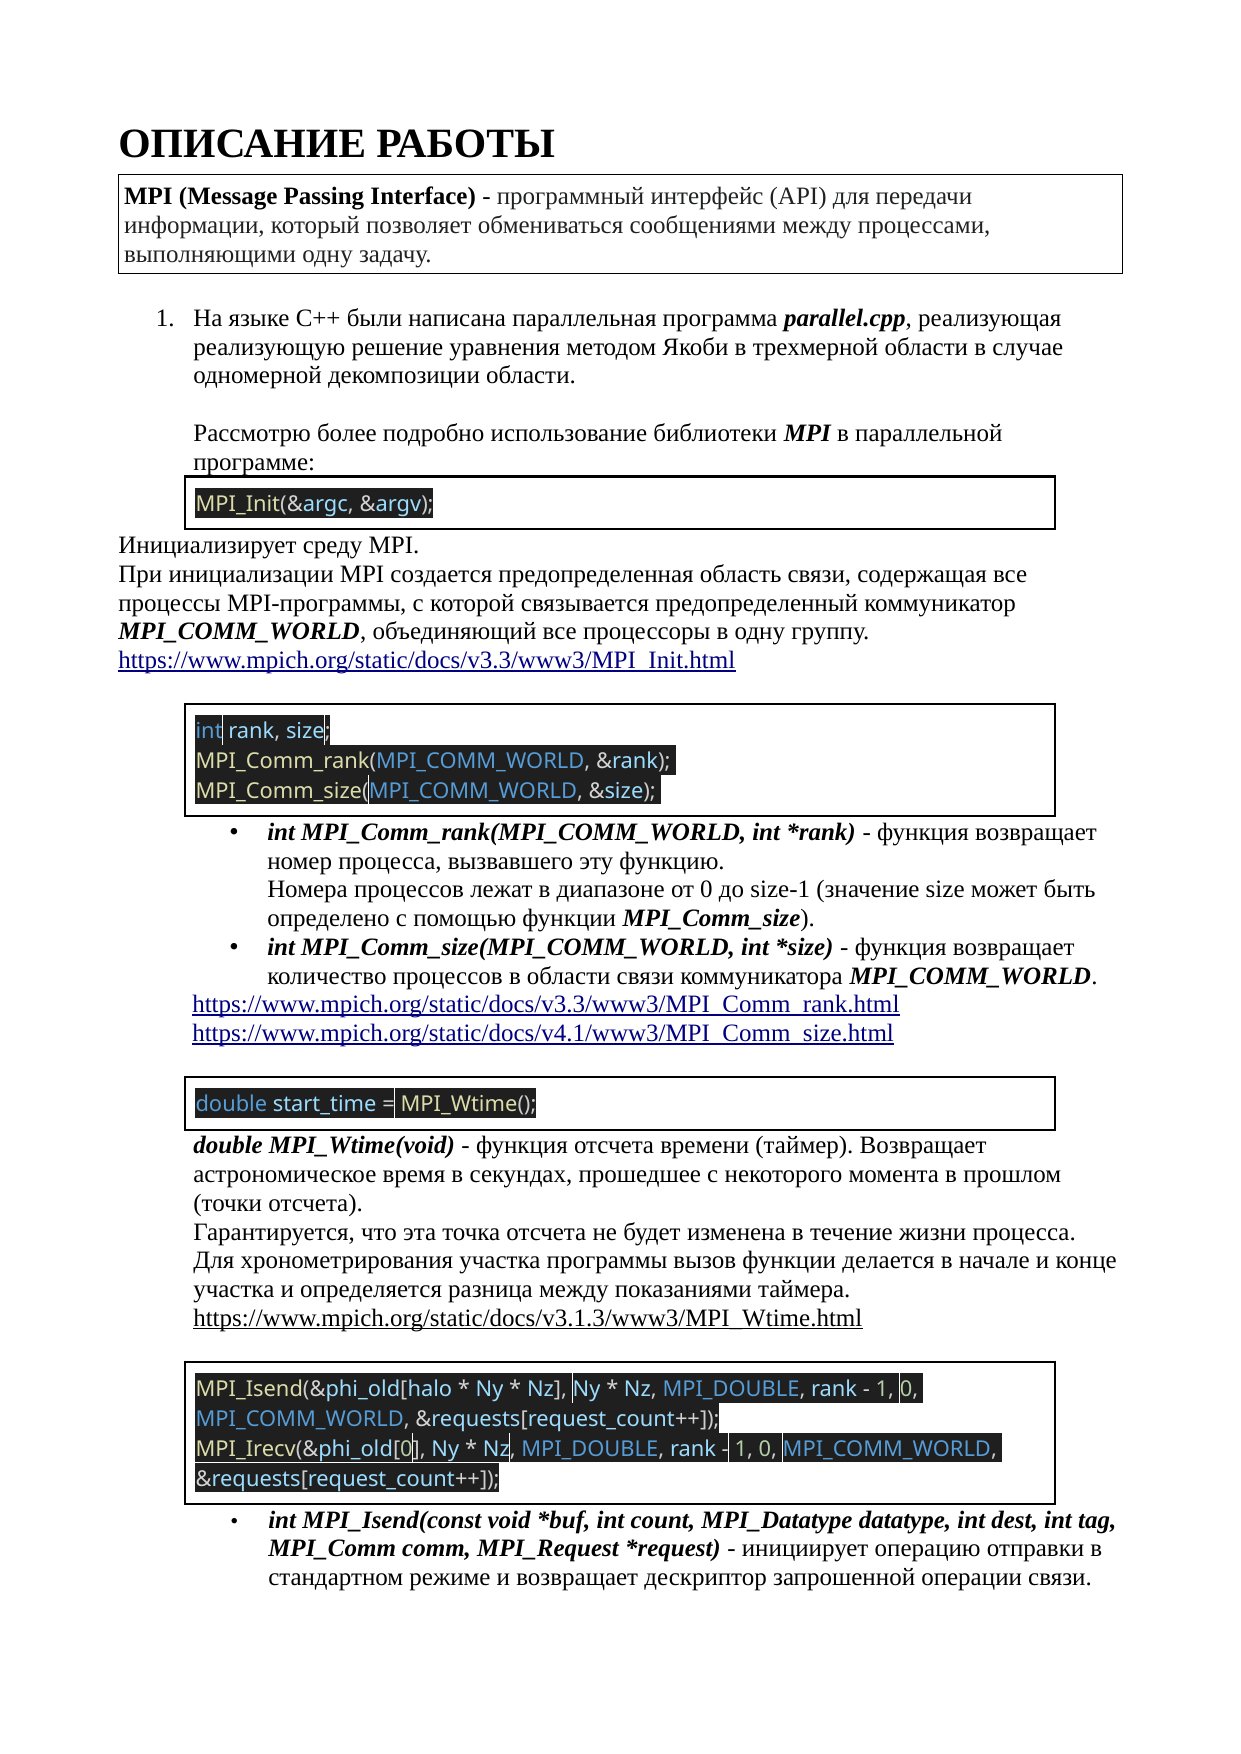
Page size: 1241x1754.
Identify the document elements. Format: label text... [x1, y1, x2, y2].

table_header double start_time = MPI_Wtime(); [186, 1078, 1054, 1128]
text double MPI_Wtime(void) - функция отсчета времени (таймер). Возвращает астрономическое время в секундах, прошедшее с некоторого момента в прошлом (точки отсчета). [193, 1131, 1122, 1217]
list int MPI_Comm_size(MPI_COMM_WORLD, int *size) - функция возвращает количество процессов в области связи коммуникатора MPI_COMM_WORLD. [229, 932, 1122, 989]
text https://www.mpich.org/static/docs/v3.3/www3/MPI_Comm_rank.html [118, 989, 1122, 1018]
subtitle ОПИСАНИЕ РАБОТЫ [118, 118, 1122, 166]
table_header MPI_Isend(&phi_old[halo * Ny * Nz], Ny * Nz, MPI_DOUBLE, rank - 1, 0, MPI_COMM_WORLD, &requests[request_count++]); MPI_Irecv(&phi_old[0], Ny * Nz, MPI_DOUBLE, rank - 1, 0, MPI_COMM_WORLD, &requests[request_count++]); [186, 1363, 1054, 1503]
text https://www.mpich.org/static/docs/v3.1.3/www3/MPI_Wtime.html [193, 1303, 1122, 1332]
text Рассмотрю более подробно использование библиотеки MPI в параллельной программе: [193, 418, 1122, 475]
list Номера процессов лежат в диапазоне от 0 до size-1 (значение size может быть определено с помощью функции MPI_Comm_size). [229, 874, 1122, 932]
text Гарантируется, что эта точка отсчета не будет изменена в течение жизни процесса. Для хронометрирования участка программы вызов функции делается в начале и конце участка и определяется разница между показаниями таймера. [193, 1217, 1122, 1303]
list Инициализирует среду MPI. [118, 530, 1122, 559]
list int MPI_Isend(const void *buf, int count, MPI_Datatype datatype, int dest, int tag, MPI_Comm comm, MPI_Request *request) - инициирует операцию отправки в стандартном режиме и возвращает дескриптор запрошенной операции связи. [231, 1505, 1122, 1591]
list https://www.mpich.org/static/docs/v3.3/www3/MPI_Init.html [118, 645, 1122, 674]
list На языке С++ были написана параллельная программа parallel.cpp, реализующая реализующую решение уравнения методом Якоби в трехмерной области в случае одномерной декомпозиции области. [156, 303, 1122, 389]
list При инициализации MPI создается предопределенная область связи, содержащая все процессы MPI-программы, с которой связывается предопределенный коммуникатор MPI_COMM_WORLD, объединяющий все процессоры в одну группу. [118, 559, 1122, 645]
table_header MPI (Message Passing Interface) - программный интерфейс (API) для передачи информации, который позволяет обмениваться сообщениями между процессами, выполняющими одну задачу. [119, 175, 1122, 273]
table_header int rank, size; MPI_Comm_rank(MPI_COMM_WORLD, &rank); MPI_Comm_size(MPI_COMM_WORLD, &size); [186, 705, 1054, 815]
list int MPI_Comm_rank(MPI_COMM_WORLD, int *rank) - функция возвращает номер процесса, вызвавшего эту функцию. [229, 817, 1122, 874]
table_header MPI_Init(&argc, &argv); [186, 478, 1054, 528]
text https://www.mpich.org/static/docs/v4.1/www3/MPI_Comm_size.html [118, 1018, 1122, 1047]
